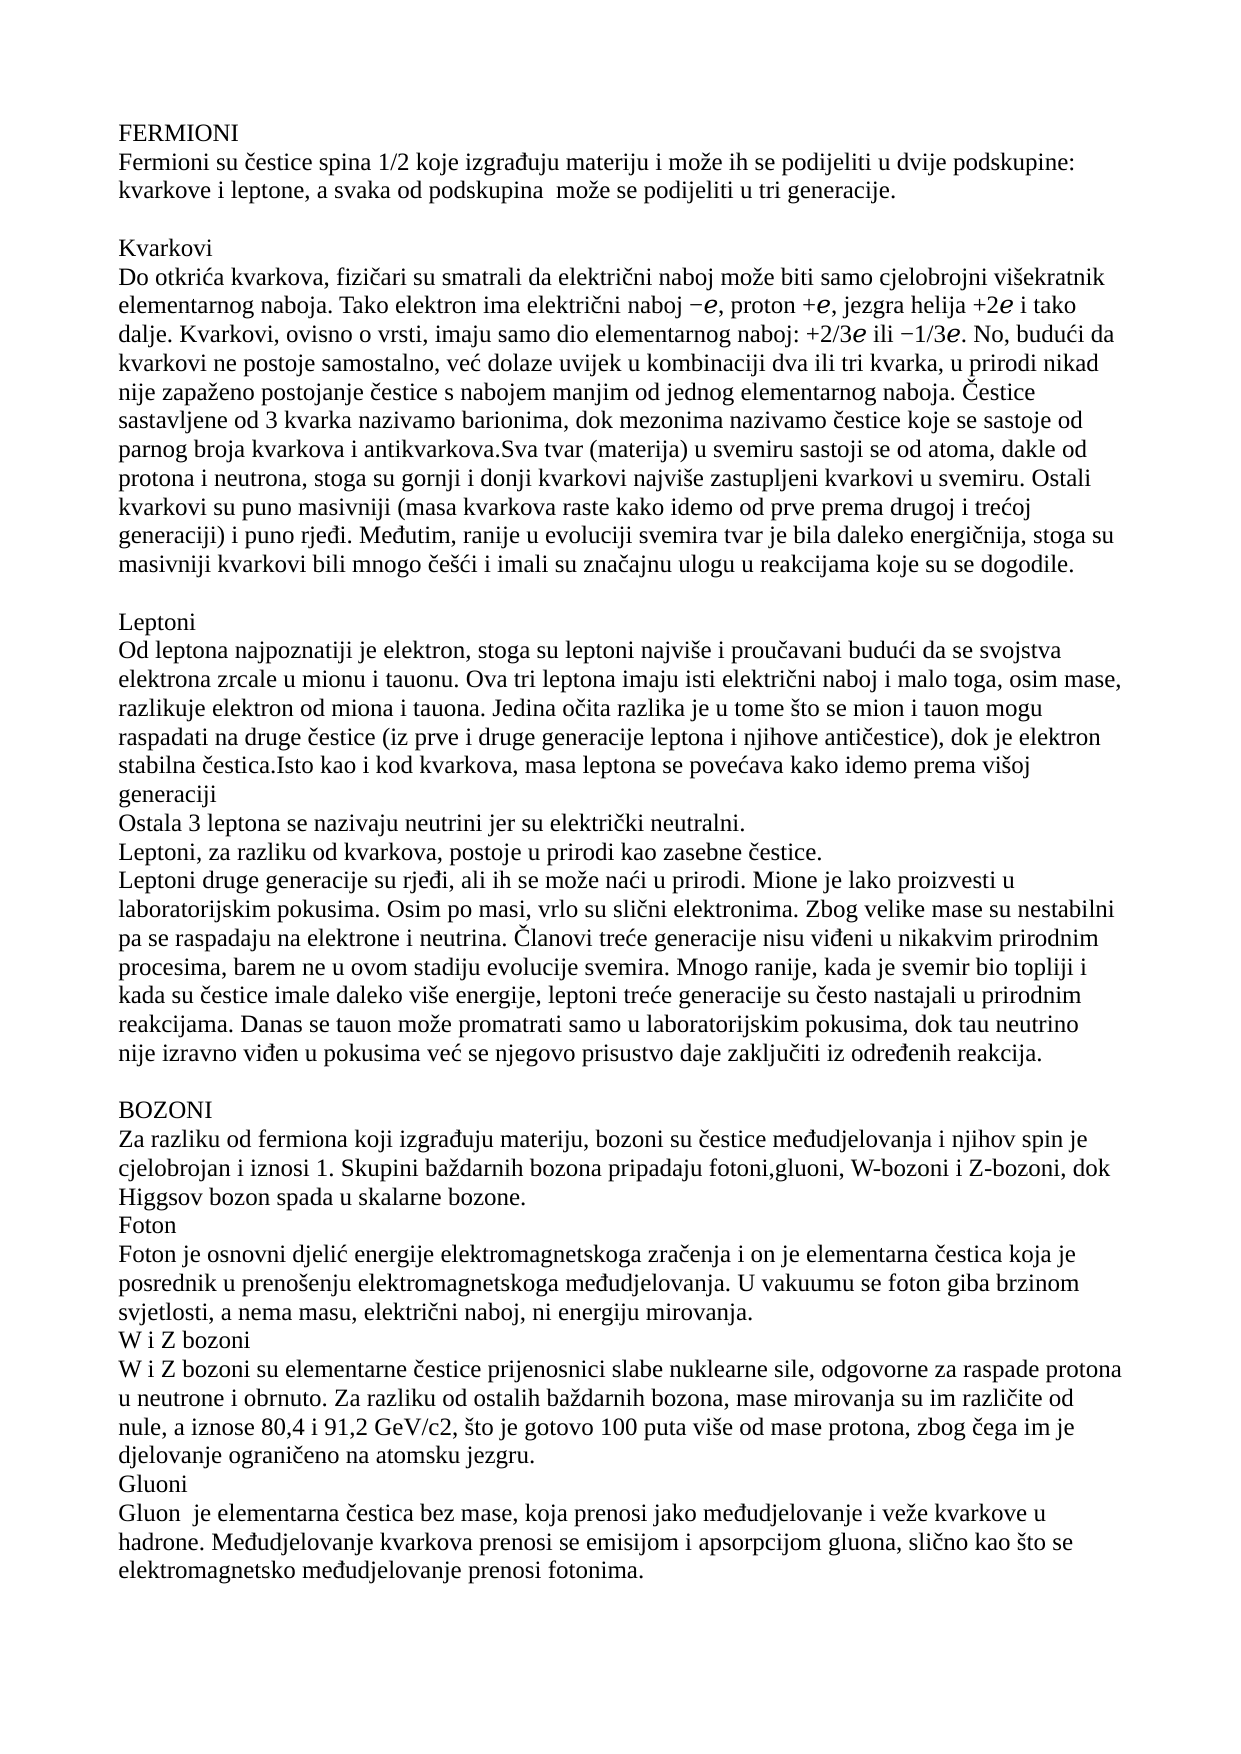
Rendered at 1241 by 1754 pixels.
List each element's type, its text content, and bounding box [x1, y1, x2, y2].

text Leptoni [118, 607, 1122, 636]
text W i Z bozoni su elementarne čestice prijenosnici slabe nuklearne sile, odgovorne za raspade protona u neutrone i obrnuto. Za razliku od ostalih baždarnih bozona, mase mirovanja su im različite od nule, a iznose 80,4 i 91,2 GeV/c2, što je gotovo 100 puta više od mase protona, zbog čega im je djelovanje ograničeno na atomsku jezgru. [118, 1354, 1122, 1469]
text Do otkrića kvarkova, fizičari su smatrali da električni naboj može biti samo cjelobrojni višekratnik elementarnog naboja. Tako elektron ima električni naboj −𝑒, proton +𝑒, jezgra helija +2𝑒 i tako dalje. Kvarkovi, ovisno o vrsti, imaju samo dio elementarnog naboj: +2/3𝑒 ili −1/3𝑒. No, budući da kvarkovi ne postoje samostalno, već dolaze uvijek u kombinaciji dva ili tri kvarka, u prirodi nikad nije zapaženo postojanje čestice s nabojem manjim od jednog elementarnog naboja. Čestice sastavljene od 3 kvarka nazivamo barionima, dok mezonima nazivamo čestice koje se sastoje od parnog broja kvarkova i antikvarkova.Sva tvar (materija) u svemiru sastoji se od atoma, dakle od protona i neutrona, stoga su gornji i donji kvarkovi najviše zastupljeni kvarkovi u svemiru. Ostali kvarkovi su puno masivniji (masa kvarkova raste kako idemo od prve prema drugoj i trećoj generaciji) i puno rjeđi. Međutim, ranije u evoluciji svemira tvar je bila daleko energičnija, stoga su masivniji kvarkovi bili mnogo češći i imali su značajnu ulogu u reakcijama koje su se dogodile. [118, 262, 1122, 578]
text Leptoni, za razliku od kvarkova, postoje u prirodi kao zasebne čestice. [118, 837, 1122, 866]
text W i Z bozoni [118, 1326, 1122, 1354]
text Ostala 3 leptona se nazivaju neutrini jer su električki neutralni. [118, 808, 1122, 837]
text Gluon je elementarna čestica bez mase, koja prenosi jako međudjelovanje i veže kvarkove u hadrone. Međudjelovanje kvarkova prenosi se emisijom i apsorpcijom gluona, slično kao što se elektromagnetsko međudjelovanje prenosi fotonima. [118, 1498, 1122, 1584]
text FERMIONI [118, 118, 1122, 147]
text Za razliku od fermiona koji izgrađuju materiju, bozoni su čestice međudjelovanja i njihov spin je cjelobrojan i iznosi 1. Skupini baždarnih bozona pripadaju fotoni,gluoni, W-bozoni i Z-bozoni, dok Higgsov bozon spada u skalarne bozone. [118, 1124, 1122, 1211]
text BOZONI [118, 1096, 1122, 1124]
text Foton [118, 1211, 1122, 1239]
text Od leptona najpoznatiji je elektron, stoga su leptoni najviše i proučavani budući da se svojstva elektrona zrcale u mionu i tauonu. Ova tri leptona imaju isti električni naboj i malo toga, osim mase, razlikuje elektron od miona i tauona. Jedina očita razlika je u tome što se mion i tauon mogu raspadati na druge čestice (iz prve i druge generacije leptona i njihove antičestice), dok je elektron stabilna čestica.Isto kao i kod kvarkova, masa leptona se povećava kako idemo prema višoj generaciji [118, 636, 1122, 808]
text Gluoni [118, 1469, 1122, 1498]
text Foton je osnovni djelić energije elektromagnetskoga zračenja i on je elementarna čestica koja je posrednik u prenošenju elektromagnetskoga međudjelovanja. U vakuumu se foton giba brzinom svjetlosti, a nema masu, električni naboj, ni energiju mirovanja. [118, 1239, 1122, 1326]
text Fermioni su čestice spina 1/2 koje izgrađuju materiju i može ih se podijeliti u dvije podskupine: kvarkove i leptone, a svaka od podskupina može se podijeliti u tri generacije. [118, 147, 1122, 204]
text Kvarkovi [118, 233, 1122, 262]
text Leptoni druge generacije su rjeđi, ali ih se može naći u prirodi. Mione je lako proizvesti u laboratorijskim pokusima. Osim po masi, vrlo su slični elektronima. Zbog velike mase su nestabilni pa se raspadaju na elektrone i neutrina. Članovi treće generacije nisu viđeni u nikakvim prirodnim procesima, barem ne u ovom stadiju evolucije svemira. Mnogo ranije, kada je svemir bio topliji i kada su čestice imale daleko više energije, leptoni treće generacije su često nastajali u prirodnim reakcijama. Danas se tauon može promatrati samo u laboratorijskim pokusima, dok tau neutrino nije izravno viđen u pokusima već se njegovo prisustvo daje zaključiti iz određenih reakcija. [118, 866, 1122, 1067]
